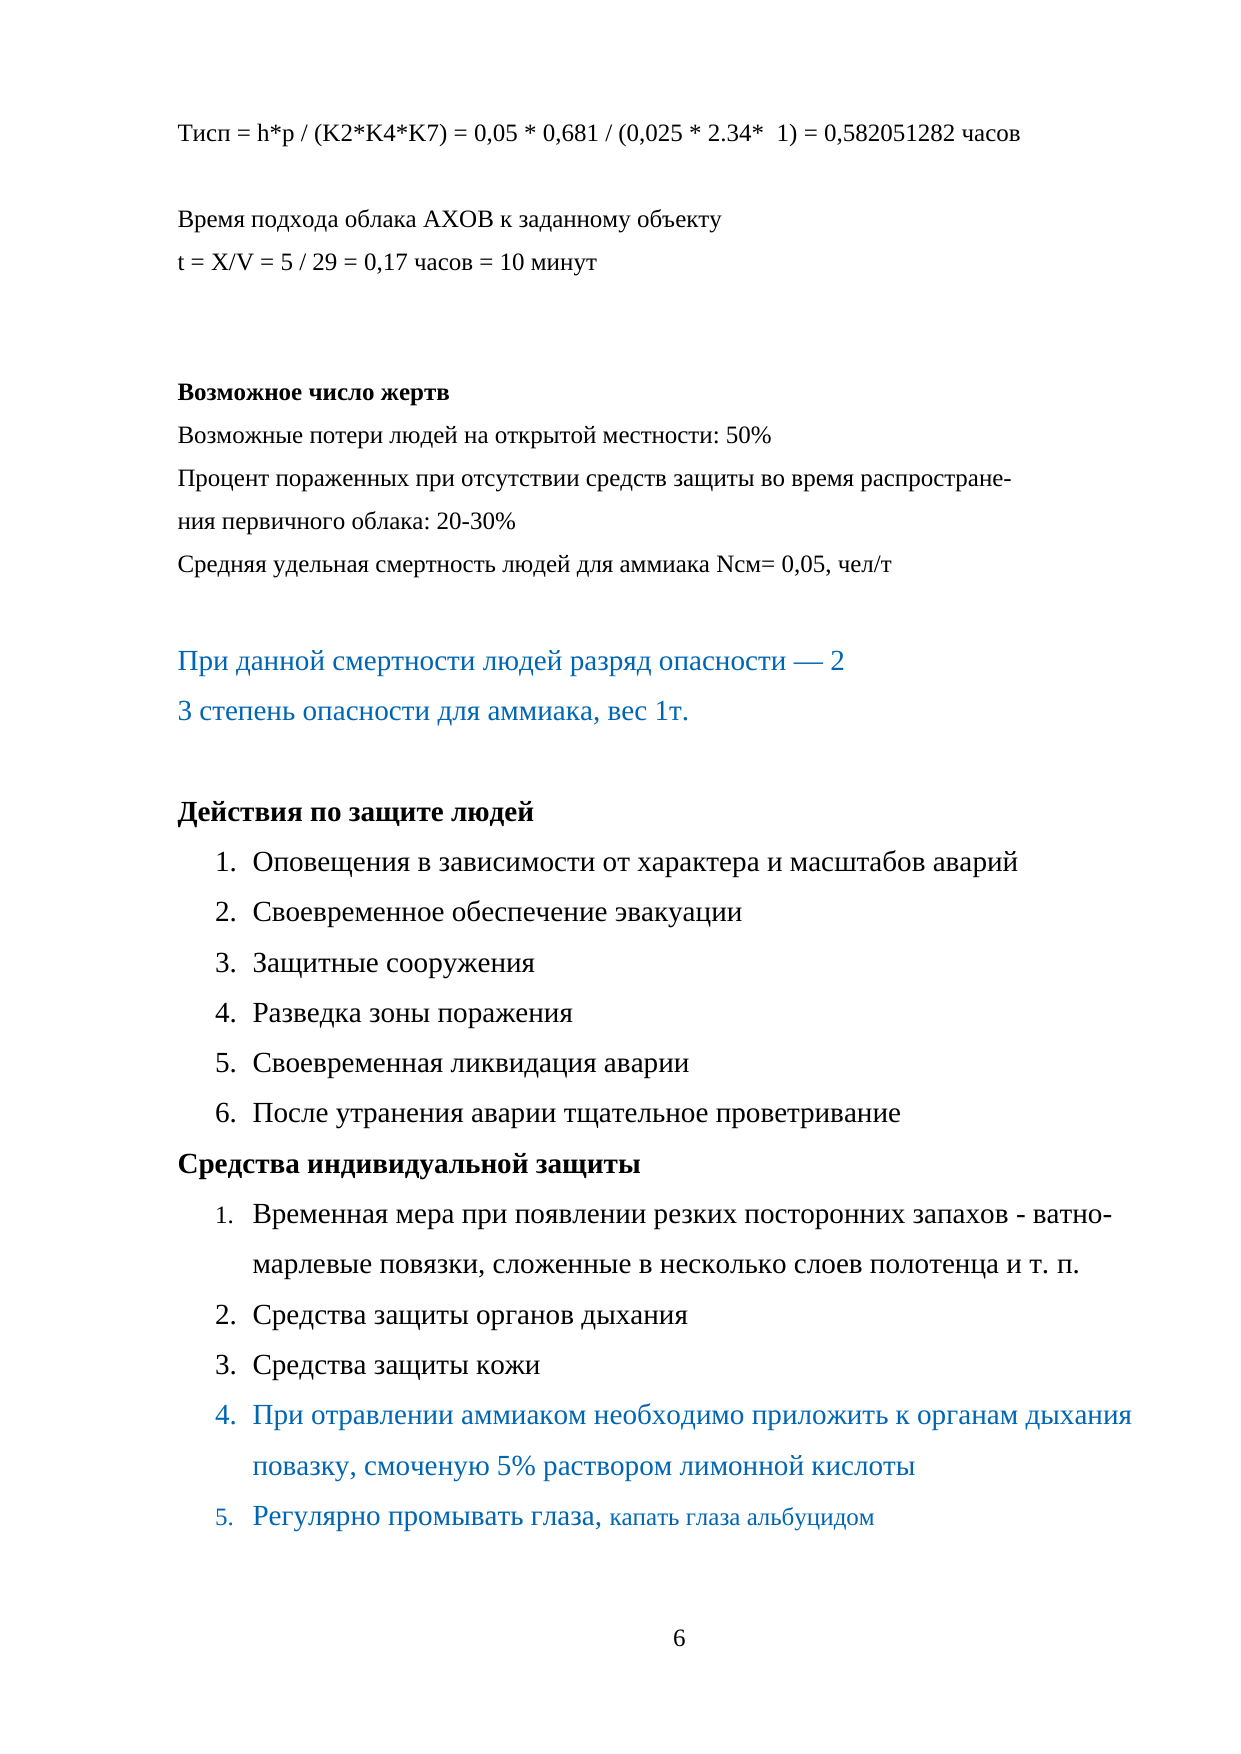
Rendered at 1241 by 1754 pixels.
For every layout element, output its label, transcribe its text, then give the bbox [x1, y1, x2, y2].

list Регулярно промывать глаза, капать глаза альбуцидом [215, 1498, 1181, 1532]
list Временная мера при появлении резких посторонних запахов - ватно-марлевые повязки, сложенные в несколько слоев полотенца и т. п. [215, 1196, 1181, 1280]
list Оповещения в зависимости от характера и масштабов аварий [215, 844, 1181, 878]
list Разведка зоны поражения [215, 995, 1181, 1028]
text Процент пораженных при отсутствии средств защиты во время распростране- [177, 463, 1181, 492]
text t = X/V = 5 / 29 = 0,17 часов = 10 минут [177, 247, 1181, 276]
text Возможные потери людей на открытой местности: 50% [177, 420, 1181, 449]
list Средства защиты органов дыхания [215, 1297, 1181, 1330]
text Средняя удельная смертность людей для аммиака Nсм= 0,05, чел/т [177, 549, 1181, 578]
text Время подхода облака АХОВ к заданному объекту [177, 204, 1181, 233]
text 3 степень опасности для аммиака, вес 1т. [177, 693, 1181, 727]
list Своевременная ликвидация аварии [215, 1045, 1181, 1079]
list Средства защиты кожи [215, 1347, 1181, 1381]
text Действия по защите людей [177, 794, 1181, 827]
text При данной смертности людей разряд опасности — 2 [177, 643, 1181, 676]
text ния первичного облака: 20-30% [177, 506, 1181, 535]
text Возможное число жертв [177, 377, 1181, 406]
list Своевременное обеспечение эвакуации [215, 894, 1181, 928]
list При отравлении аммиаком необходимо приложить к органам дыхания повазку, смоченую 5% раствором лимонной кислоты [215, 1397, 1181, 1481]
text Тисп = h*p / (K2*K4*K7) = 0,05 * 0,681 / (0,025 * 2.34* 1) = 0,582051282 часов [177, 118, 1181, 147]
list После утранения аварии тщательное проветривание [215, 1096, 1181, 1129]
text Средства индивидуальной защиты [177, 1146, 1181, 1179]
list Защитные сооружения [215, 945, 1181, 978]
